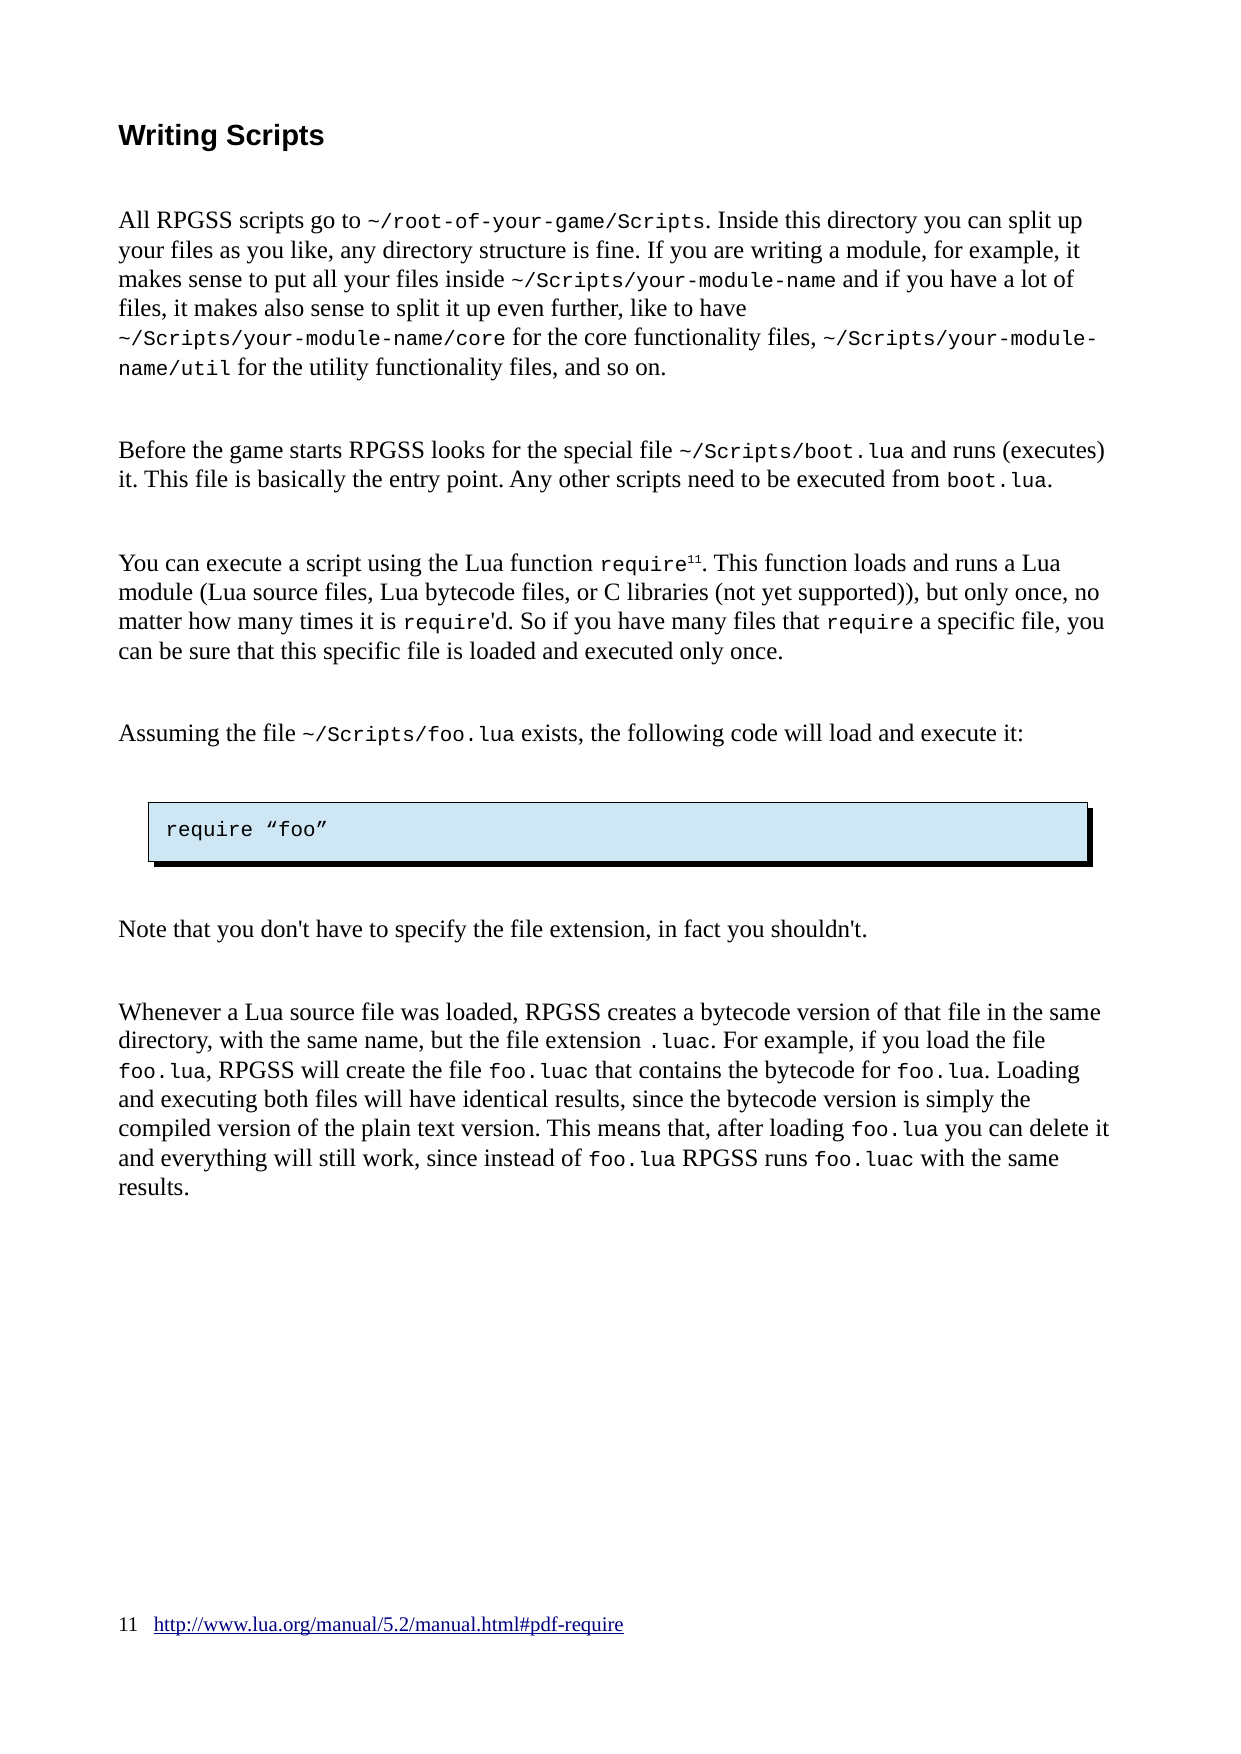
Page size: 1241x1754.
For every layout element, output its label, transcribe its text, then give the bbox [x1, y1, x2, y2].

text http://www.lua.org/manual/5.2/manual.html#pdf-require [118, 1612, 1122, 1636]
text Before the game starts RPGSS looks for the special file ~/Scripts/boot.lua and runs (executes) it. This file is basically the entry point. Any other scripts need to be executed from boot.lua. [118, 435, 1122, 494]
text Note that you don't have to specify the file extension, in fact you shouldn't. [118, 914, 1122, 943]
subtitle Writing Scripts [118, 118, 1122, 152]
text You can execute a script using the Lua function require. This function loads and runs a Lua module (Lua source files, Lua bytecode files, or C libraries (not yet supported)), but only once, no matter how many times it is require'd. So if you have many files that require a specific file, you can be sure that this specific file is loaded and executed only once. [118, 548, 1122, 664]
text All RPGSS scripts go to ~/root-of-your-game/Scripts. Inside this directory you can split up your files as you like, any directory structure is fine. If you are writing a module, for example, it makes sense to put all your files inside ~/Scripts/your-module-name and if you have a lot of files, it makes also sense to split it up even further, like to have ~/Scripts/your-module-name/core for the core functionality files, ~/Scripts/your-module-name/util for the utility functionality files, and so on. [118, 205, 1122, 381]
text require “foo” [149, 803, 1087, 861]
text Whenever a Lua source file was loaded, RPGSS creates a bytecode version of that file in the same directory, with the same name, but the file extension .luac. For example, if you load the file foo.lua, RPGSS will create the file foo.luac that contains the bytecode for foo.lua. Loading and executing both files will have identical results, since the bytecode version is simply the compiled version of the plain text version. This means that, after loading foo.lua you can delete it and everything will still work, since instead of foo.lua RPGSS runs foo.luac with the same results. [118, 997, 1122, 1201]
text Assuming the file ~/Scripts/foo.lua exists, the following code will load and execute it: [118, 718, 1122, 748]
